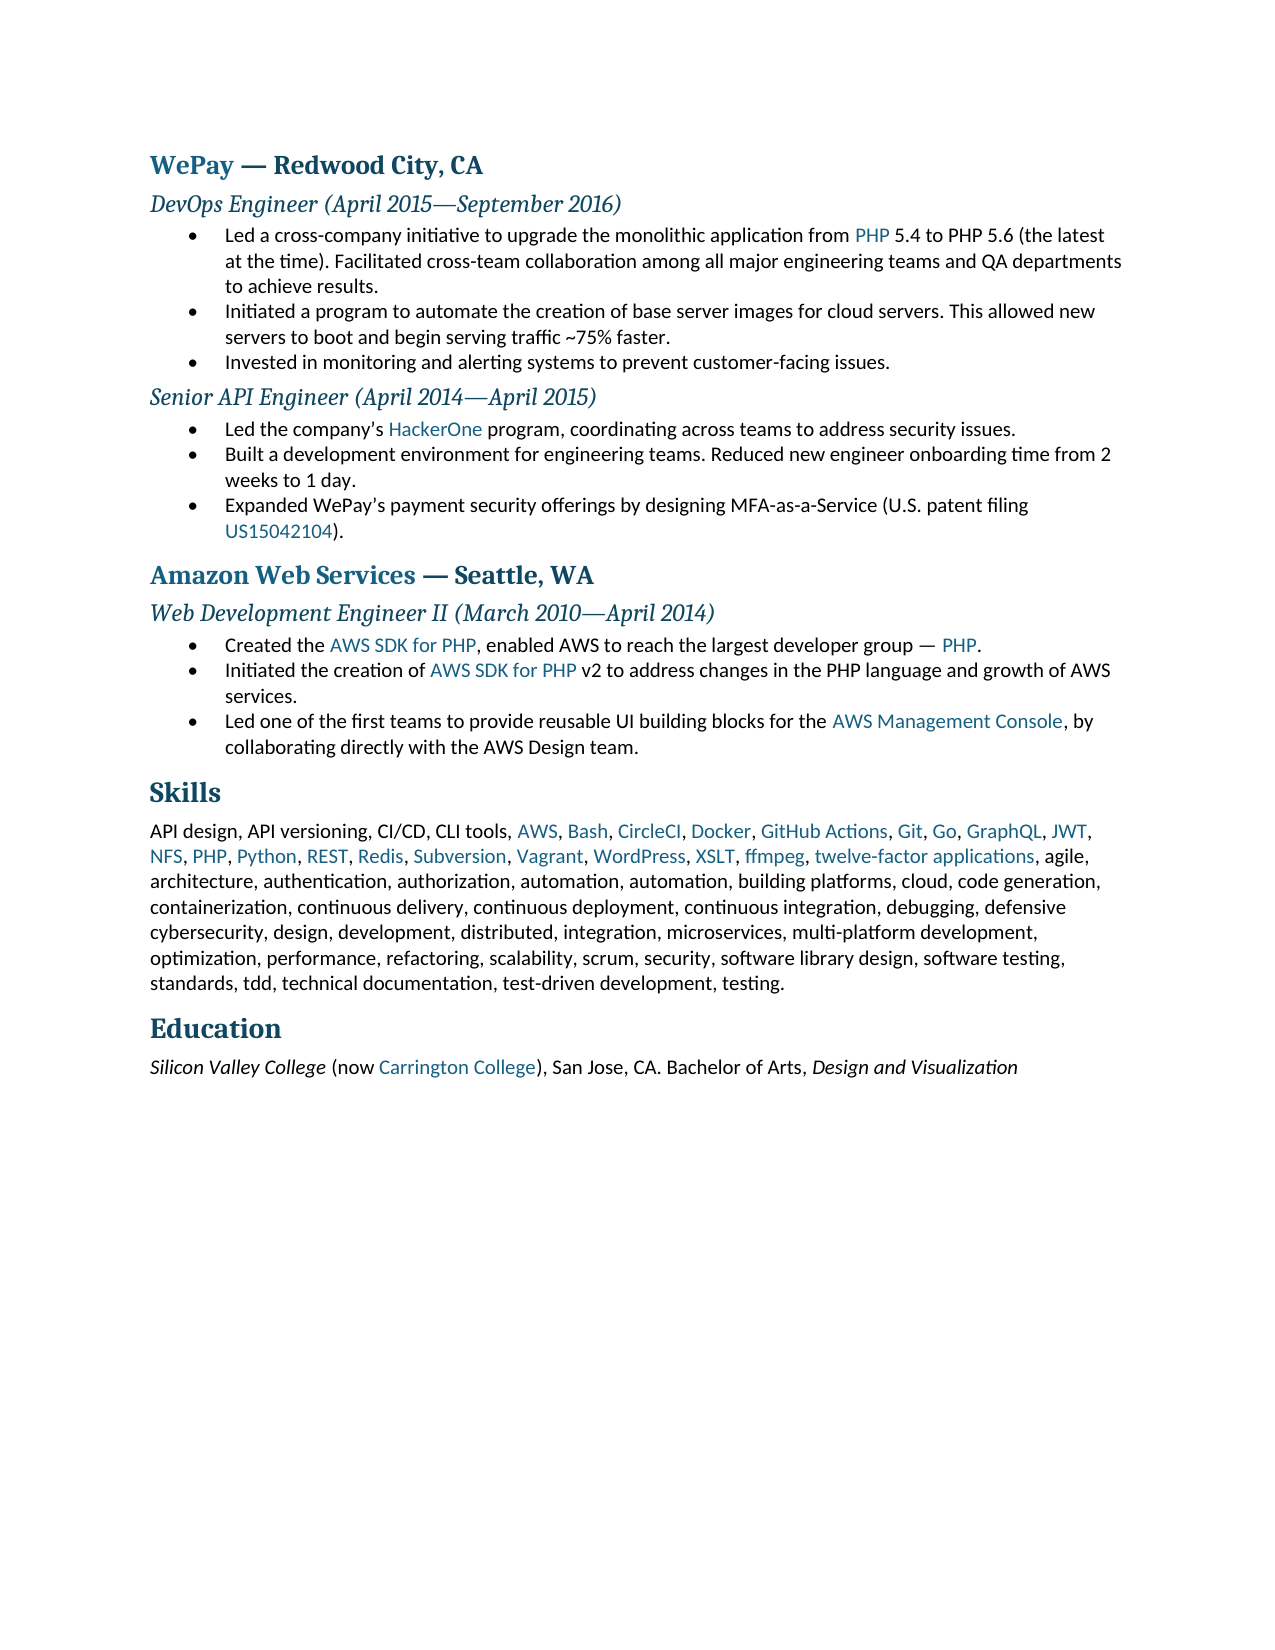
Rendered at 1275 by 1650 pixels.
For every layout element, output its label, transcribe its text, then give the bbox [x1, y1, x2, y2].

list Built a development environment for engineering teams. Reduced new engineer onboarding time from 2 weeks to 1 day. [187, 442, 1125, 492]
list Led a cross-company initiative to upgrade the monolithic application from PHP 5.4 to PHP 5.6 (the latest at the time). Facilitated cross-team collaboration among all major engineering teams and QA departments to achieve results. [187, 222, 1125, 299]
list Created the AWS SDK for PHP, enabled AWS to reach the largest developer group — PHP. [187, 632, 1125, 658]
text Silicon Valley College (now Carrington College), San Jose, CA. Bachelor of Arts, Design and Visualization [150, 1054, 1125, 1080]
subtitle WePay — Redwood City, CA [150, 150, 1125, 181]
list Led one of the first teams to provide reusable UI building blocks for the AWS Management Console, by collaborating directly with the AWS Design team. [187, 708, 1125, 759]
list Initiated a program to automate the creation of base server images for cloud servers. This allowed new servers to boot and begin serving traffic ~75% faster. [187, 299, 1125, 349]
subtitle Education [150, 1012, 1125, 1046]
subtitle Skills [150, 776, 1125, 809]
subtitle Web Development Engineer II (March 2010—April 2014) [150, 599, 1125, 628]
list Expanded WePay’s payment security offerings by designing MFA-as-a-Service (U.S. patent filing US15042104). [187, 492, 1125, 543]
subtitle Senior API Engineer (April 2014—April 2015) [150, 383, 1125, 412]
subtitle DevOps Engineer (April 2015—September 2016) [150, 189, 1125, 218]
list Initiated the creation of AWS SDK for PHP v2 to address changes in the PHP language and growth of AWS services. [187, 658, 1125, 708]
list Led the company’s HackerOne program, coordinating across teams to address security issues. [187, 416, 1125, 442]
subtitle Amazon Web Services — Seattle, WA [150, 560, 1125, 591]
text API design, API versioning, CI/CD, CLI tools, AWS, Bash, CircleCI, Docker, GitHub Actions, Git, Go, GraphQL, JWT, NFS, PHP, Python, REST, Redis, Subversion, Vagrant, WordPress, XSLT, ffmpeg, twelve-factor applications, agile, architecture, authentication, authorization, automation, automation, building platforms, cloud, code generation, containerization, continuous delivery, continuous deployment, continuous integration, debugging, defensive cybersecurity, design, development, distributed, integration, microservices, multi-platform development, optimization, performance, refactoring, scalability, scrum, security, software library design, software testing, standards, tdd, technical documentation, test-driven development, testing. [150, 818, 1125, 996]
list Invested in monitoring and alerting systems to prevent customer-facing issues. [187, 349, 1125, 375]
